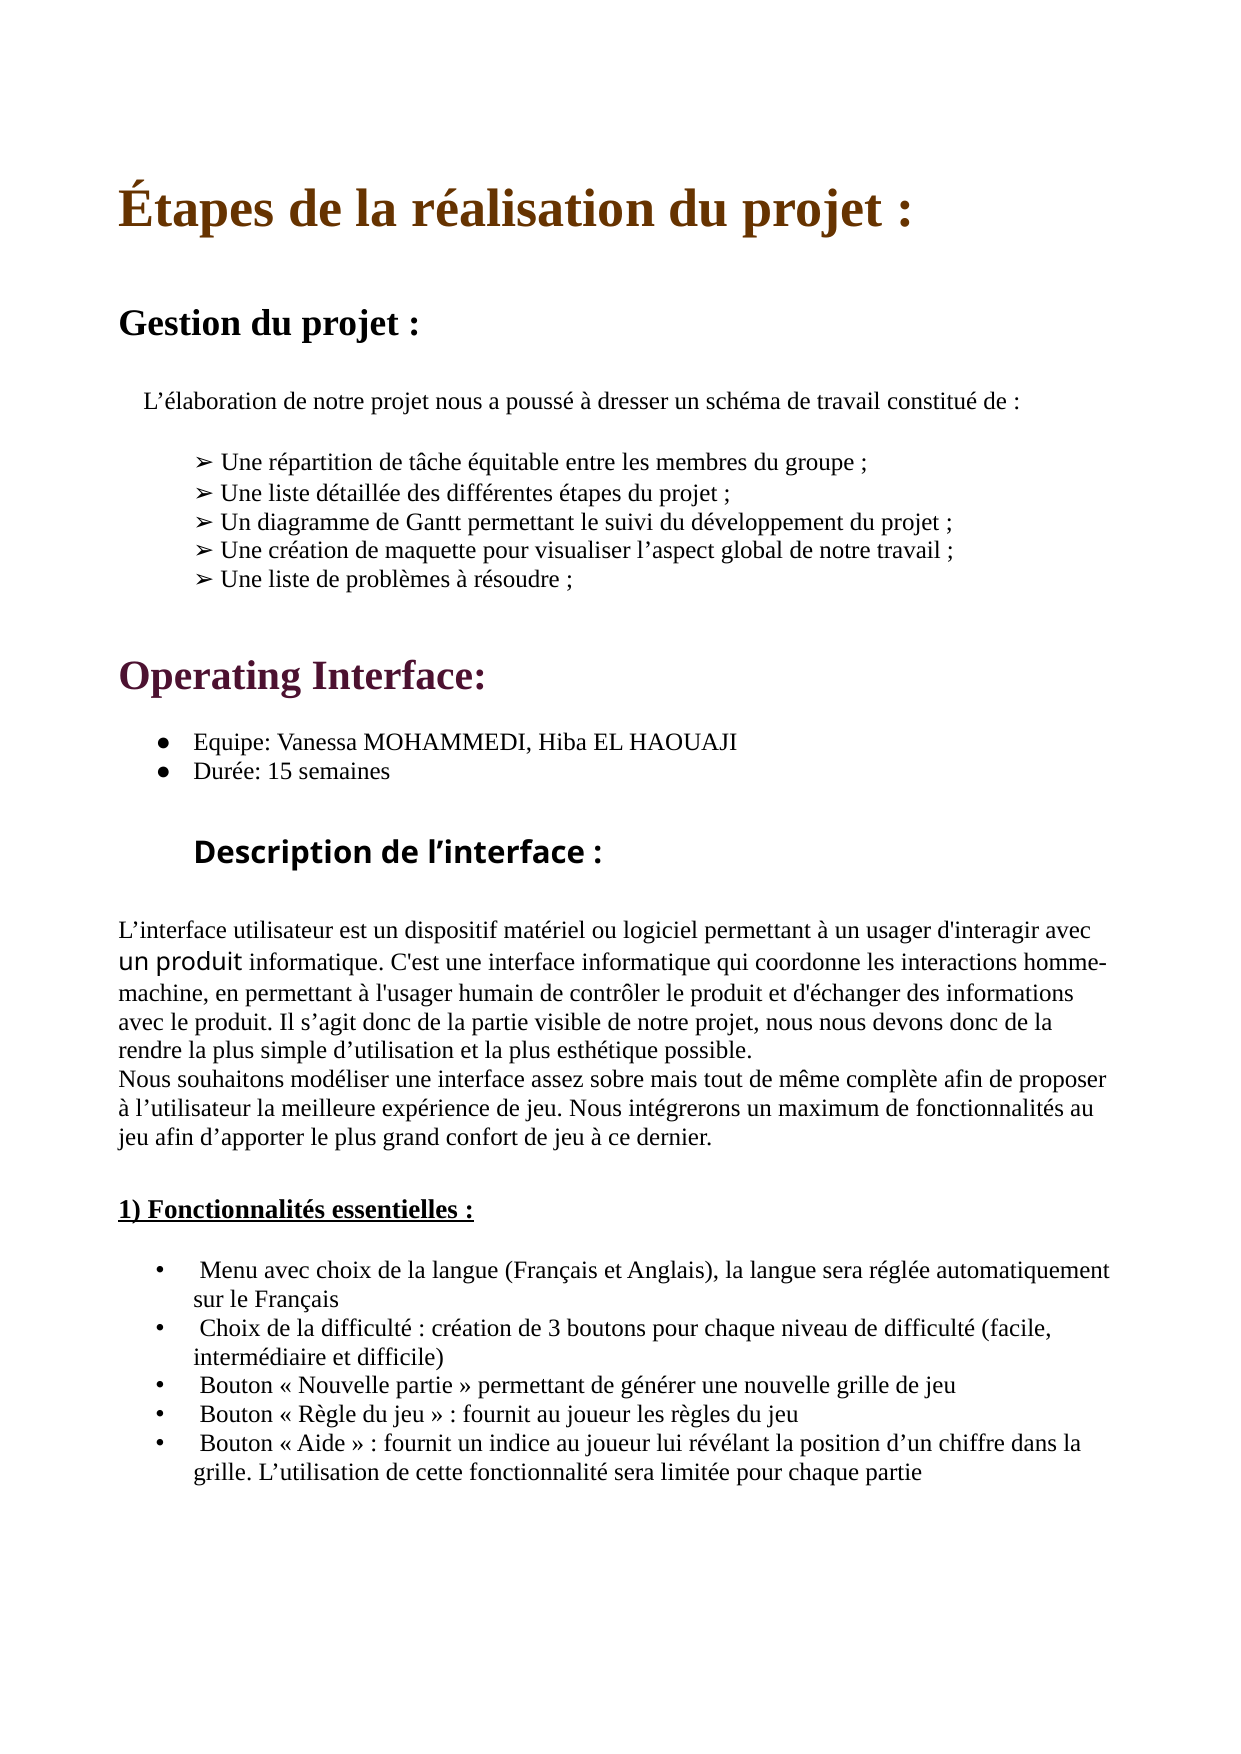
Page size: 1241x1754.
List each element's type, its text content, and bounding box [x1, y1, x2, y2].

list Choix de la difficulté : création de 3 boutons pour chaque niveau de difficulté (facile, intermédiaire et difficile) [156, 1313, 1122, 1371]
text Gestion du projet : [118, 300, 1122, 343]
text Nous souhaitons modéliser une interface assez sobre mais tout de même complète afin de proposer à l’utilisateur la meilleure expérience de jeu. Nous intégrerons un maximum de fonctionnalités au jeu afin d’apporter le plus grand confort de jeu à ce dernier. [118, 1064, 1122, 1151]
list Bouton « Aide » : fournit un indice au joueur lui révélant la position d’un chiffre dans la grille. L’utilisation de cette fonctionnalité sera limitée pour chaque partie [156, 1428, 1122, 1486]
text L’élaboration de notre projet nous a poussé à dresser un schéma de travail constitué de : [118, 386, 1122, 415]
text ➢ Une liste de problèmes à résoudre ; [193, 564, 1122, 593]
text ➢ Un diagramme de Gantt permettant le suivi du développement du projet ; [193, 507, 1122, 536]
text L’interface utilisateur est un dispositif matériel ou logiciel permettant à un usager d'interagir avec un produit informatique. C'est une interface informatique qui coordonne les interactions homme-machine, en permettant à l'usager humain de contrôler le produit et d'échanger des informations avec le produit. Il s’agit donc de la partie visible de notre projet, nous nous devons donc de la rendre la plus simple d’utilisation et la plus esthétique possible. [118, 915, 1122, 1064]
list Durée: 15 semaines [156, 756, 1122, 785]
text ➢ Une liste détaillée des différentes étapes du projet ; [193, 478, 1122, 507]
list Equipe: Vanessa MOHAMMEDI, Hiba EL HAOUAJI [156, 727, 1122, 756]
text 1) Fonctionnalités essentielles : [118, 1193, 1122, 1224]
text Description de l’interface : [118, 830, 1122, 873]
text Étapes de la réalisation du projet : [118, 176, 1122, 238]
list Bouton « Règle du jeu » : fournit au joueur les règles du jeu [156, 1399, 1122, 1428]
text Operating Interface: [118, 651, 1122, 698]
list Bouton « Nouvelle partie » permettant de générer une nouvelle grille de jeu [156, 1371, 1122, 1399]
text ➢ Une répartition de tâche équitable entre les membres du groupe ; [193, 444, 1122, 478]
list Menu avec choix de la langue (Français et Anglais), la langue sera réglée automatiquement sur le Français [156, 1256, 1122, 1313]
text ➢ Une création de maquette pour visualiser l’aspect global de notre travail ; [193, 536, 1122, 564]
